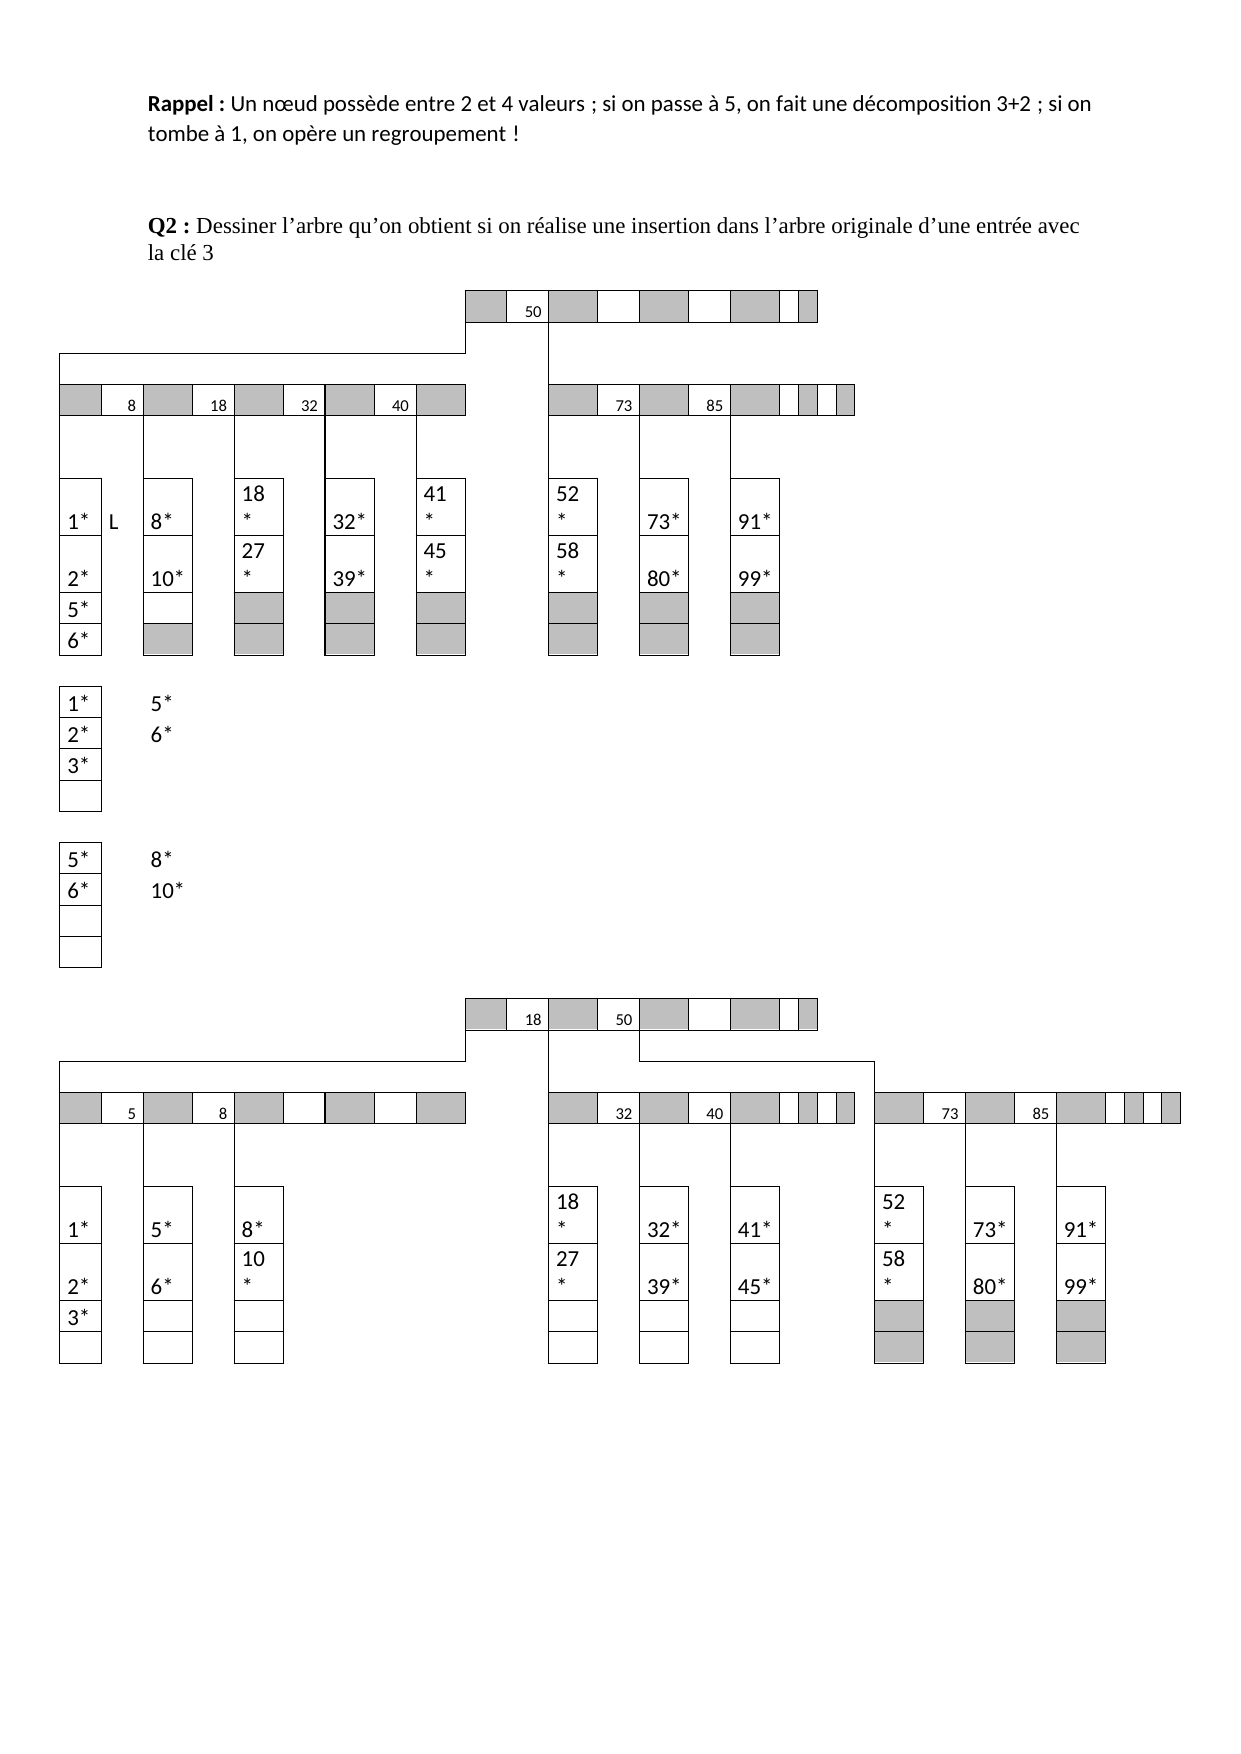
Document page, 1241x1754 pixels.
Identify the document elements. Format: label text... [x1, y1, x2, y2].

table_cell [817, 1062, 836, 1092]
table_cell [1143, 623, 1162, 654]
table_cell [507, 780, 548, 811]
table_cell [1143, 811, 1162, 842]
table_cell [817, 447, 836, 478]
table_cell [689, 905, 730, 936]
table_cell [730, 323, 780, 353]
table_cell [192, 1155, 234, 1186]
table_cell [101, 967, 143, 998]
table_cell [143, 354, 192, 384]
table_cell [284, 535, 324, 592]
table_cell [465, 686, 507, 717]
table_cell [924, 623, 965, 654]
table_cell [780, 535, 798, 592]
table_cell [465, 967, 507, 998]
table_cell [325, 686, 374, 717]
table_cell [689, 447, 730, 478]
table_cell [507, 623, 548, 654]
table_cell [549, 905, 598, 936]
table_cell 27* [549, 1244, 597, 1300]
table_cell [549, 717, 598, 748]
table_cell [1143, 873, 1162, 904]
table_cell [598, 1243, 639, 1300]
table_cell 91* [731, 479, 779, 535]
table_cell [325, 967, 374, 998]
table_cell [640, 1031, 689, 1061]
table_cell [780, 967, 798, 998]
table_cell [924, 655, 965, 686]
table_cell [235, 1155, 283, 1186]
table_cell [798, 905, 817, 936]
table_cell [192, 1030, 234, 1061]
table_cell [924, 1186, 965, 1243]
table_cell [1143, 1186, 1162, 1243]
table_cell [780, 717, 798, 748]
table_cell [598, 1155, 639, 1186]
table_cell [283, 655, 325, 686]
table_cell [466, 1092, 507, 1123]
table_cell [60, 781, 101, 811]
table_cell [924, 748, 965, 779]
table_cell [465, 1300, 507, 1331]
table_cell [1056, 1030, 1106, 1061]
table_cell 1* [60, 1187, 101, 1243]
table_cell [780, 780, 798, 811]
table_cell [1015, 623, 1056, 654]
table_cell [1143, 384, 1162, 415]
table_cell [325, 1243, 374, 1300]
table_cell [640, 780, 689, 811]
table_cell 40 [689, 1093, 730, 1123]
table_cell [780, 842, 798, 873]
table_cell [689, 535, 730, 592]
table_cell [1162, 535, 1181, 592]
table_cell [284, 1331, 325, 1362]
table_cell [1106, 592, 1124, 623]
table_cell [965, 936, 1015, 967]
table_cell [1056, 936, 1106, 967]
table_cell [798, 1331, 817, 1362]
table_cell [1162, 1186, 1181, 1243]
table_cell [60, 1030, 101, 1061]
table_cell [1106, 1030, 1124, 1061]
table_cell [1015, 748, 1056, 779]
table_cell [416, 1186, 465, 1243]
table_cell [689, 1300, 730, 1331]
table_cell [1056, 353, 1106, 384]
table_cell [325, 873, 374, 904]
table_cell [780, 1031, 798, 1061]
table_cell [875, 1030, 924, 1061]
table_cell [837, 1093, 854, 1123]
table_cell [798, 1186, 817, 1243]
table_cell [466, 478, 507, 535]
table_cell [689, 1186, 730, 1243]
table_cell [1143, 842, 1162, 873]
table_cell [507, 811, 548, 842]
table_cell [855, 655, 874, 686]
table_cell [689, 686, 730, 717]
table_cell [507, 1061, 548, 1092]
table_cell [1015, 1155, 1056, 1186]
table_cell [730, 1031, 780, 1061]
table_cell [836, 905, 854, 936]
table_cell 18 [193, 385, 234, 415]
table_cell [1015, 905, 1056, 936]
table_cell 58* [549, 536, 597, 592]
table_cell [855, 717, 874, 748]
table_cell [1106, 686, 1124, 717]
table_cell [640, 353, 689, 384]
table_cell [689, 623, 730, 654]
table_cell [1124, 353, 1143, 384]
table_cell [465, 842, 507, 873]
table_cell [1162, 623, 1181, 654]
table_cell [1124, 1186, 1143, 1243]
table_cell [924, 447, 965, 478]
table_cell [817, 717, 836, 748]
table_cell [1143, 936, 1162, 967]
table_cell [598, 842, 639, 873]
table_cell [924, 1155, 965, 1186]
table_cell [965, 780, 1015, 811]
table_cell [731, 1155, 780, 1186]
table_cell [1015, 592, 1056, 623]
table_cell [325, 322, 374, 353]
table_cell 52* [549, 479, 597, 535]
table_cell [60, 1124, 101, 1154]
table_cell [689, 748, 730, 779]
table_cell [1015, 936, 1056, 967]
table_cell [284, 478, 324, 535]
table_cell [855, 1331, 874, 1362]
table_cell 40 [375, 385, 416, 415]
table_cell [1124, 717, 1143, 748]
table_cell [1124, 842, 1143, 873]
table_cell [234, 1030, 283, 1061]
table_cell [1124, 1300, 1143, 1331]
table_cell [283, 447, 324, 478]
table_cell [1162, 873, 1181, 904]
table_cell [234, 748, 283, 779]
table_cell [855, 998, 874, 1029]
table_cell [1162, 478, 1181, 535]
table_cell [1106, 1155, 1124, 1186]
table_cell [326, 416, 374, 447]
table_cell [549, 385, 597, 415]
table_cell [640, 873, 689, 904]
table_header [818, 290, 836, 322]
table_cell 3* [60, 1301, 101, 1331]
table_cell [374, 447, 416, 478]
table_cell [374, 936, 416, 967]
table_cell [1015, 1243, 1056, 1300]
table_cell [1143, 415, 1162, 447]
table_cell [374, 686, 416, 717]
table_cell [1106, 748, 1124, 779]
table_cell [1162, 717, 1181, 748]
table_cell [1106, 1300, 1124, 1331]
table_cell 8* [235, 1187, 283, 1243]
table_cell [1124, 478, 1143, 535]
table_cell [466, 323, 507, 353]
table_cell [798, 717, 817, 748]
table_cell [875, 717, 924, 748]
table_cell [836, 592, 854, 623]
table_cell [549, 593, 597, 623]
table_cell [507, 842, 548, 873]
table_cell 41* [731, 1187, 779, 1243]
table_cell [416, 936, 465, 967]
table_cell [507, 1331, 548, 1362]
table_cell [193, 1331, 234, 1362]
table_cell 5* [143, 686, 192, 717]
table_cell [192, 686, 234, 717]
table_cell [1162, 447, 1181, 478]
table_cell [1143, 998, 1162, 1029]
table_cell [192, 811, 234, 842]
table_cell [235, 447, 283, 478]
table_cell [283, 1155, 325, 1186]
table_cell [730, 811, 780, 842]
table_cell [465, 1061, 507, 1092]
table_cell [1056, 967, 1106, 998]
table_cell [144, 1301, 192, 1331]
table_cell [924, 905, 965, 936]
table_cell [102, 686, 143, 717]
table_cell [730, 1062, 780, 1092]
table_cell [780, 1093, 798, 1123]
table_cell [1124, 873, 1143, 904]
table_cell [1057, 1301, 1105, 1331]
table_cell [689, 655, 730, 686]
table_cell [640, 1093, 688, 1123]
table_cell [731, 999, 779, 1029]
table_cell [836, 873, 854, 904]
table_cell [689, 780, 730, 811]
table_cell 5* [60, 593, 101, 623]
table_cell [1056, 905, 1106, 936]
table_cell [780, 1243, 798, 1300]
table_cell 32* [640, 1187, 688, 1243]
table_cell [855, 384, 874, 415]
table_cell [731, 1301, 779, 1331]
table_cell [731, 593, 779, 623]
table_cell [836, 353, 854, 384]
table_cell [465, 447, 507, 478]
table_cell [836, 1124, 854, 1154]
table_cell [465, 353, 507, 384]
table_cell [965, 478, 1015, 535]
table_cell [798, 780, 817, 811]
table_cell [689, 873, 730, 904]
table_cell [549, 842, 598, 873]
table_cell [640, 967, 689, 998]
table_cell [1106, 447, 1124, 478]
table_cell [144, 1155, 192, 1186]
table_cell [325, 656, 374, 686]
table_cell [234, 905, 283, 936]
table_cell [798, 1062, 817, 1092]
table_cell [817, 780, 836, 811]
table_cell [284, 1093, 324, 1123]
table_cell [780, 623, 798, 654]
table_cell [507, 873, 548, 904]
table_cell [283, 936, 325, 967]
table_cell [640, 593, 688, 623]
table_cell [1162, 686, 1181, 717]
table_cell [855, 592, 874, 623]
table_cell 99* [1057, 1244, 1105, 1300]
table_cell [924, 717, 965, 748]
table_cell [283, 354, 325, 384]
table_cell [192, 717, 234, 748]
table_cell [780, 478, 798, 535]
table_cell [1124, 535, 1143, 592]
table_cell [60, 385, 101, 415]
table_cell 58* [875, 1244, 923, 1300]
table_cell [1143, 748, 1162, 779]
table_header [1015, 290, 1056, 322]
table_cell [689, 842, 730, 873]
table_cell [818, 385, 836, 415]
table_cell [730, 686, 780, 717]
table_cell [234, 842, 283, 873]
table_cell [965, 447, 1015, 478]
table_cell [465, 936, 507, 967]
table_cell [798, 811, 817, 842]
table_cell [1124, 592, 1143, 623]
table_cell [1106, 905, 1124, 936]
table_cell [465, 415, 507, 447]
table_cell [798, 967, 817, 998]
table_cell [507, 905, 548, 936]
table_cell [143, 967, 192, 998]
table_cell [798, 447, 817, 478]
table_cell [780, 323, 798, 353]
table_cell [1056, 1061, 1106, 1092]
table_cell [374, 1062, 416, 1092]
table_cell [836, 1062, 854, 1092]
table_cell 18* [235, 479, 283, 535]
table_cell [965, 811, 1015, 842]
table_cell [1125, 1093, 1143, 1123]
table_cell 6* [60, 624, 101, 654]
table_cell [875, 322, 924, 353]
table_cell [416, 748, 465, 779]
table_header [689, 291, 730, 322]
table_cell [283, 1030, 325, 1061]
table_cell [1056, 655, 1106, 686]
table_cell [836, 478, 854, 535]
table_cell [417, 385, 465, 415]
table_cell [855, 1123, 874, 1154]
table_cell [855, 447, 874, 478]
table_cell [780, 1155, 798, 1186]
table_cell [1143, 1331, 1162, 1362]
table_cell [875, 447, 924, 478]
table_cell [325, 1030, 374, 1061]
table_cell [836, 535, 854, 592]
table_cell [924, 686, 965, 717]
table_cell [101, 322, 143, 353]
table_cell [1162, 905, 1181, 936]
table_cell [60, 812, 101, 842]
table_cell [731, 1093, 779, 1123]
table_cell [598, 905, 639, 936]
table_cell [549, 416, 598, 447]
table_cell [730, 780, 780, 811]
table_cell [283, 1062, 325, 1092]
table_cell [1015, 780, 1056, 811]
table_cell 5* [60, 843, 101, 873]
table_cell [1124, 1155, 1143, 1186]
table_cell [283, 905, 325, 936]
table_cell [1015, 322, 1056, 353]
table_cell [780, 416, 798, 447]
table_cell [1056, 623, 1106, 654]
table_cell [598, 353, 639, 384]
table_cell [143, 936, 192, 967]
table_cell [1124, 1030, 1143, 1061]
table_cell [780, 447, 798, 478]
table_cell [1124, 384, 1143, 415]
table_cell [875, 936, 924, 967]
table_cell [731, 1124, 780, 1154]
table_header [101, 290, 143, 322]
table_cell [855, 686, 874, 717]
table_cell [1015, 415, 1056, 447]
table_cell [875, 905, 924, 936]
table_cell [1015, 1186, 1056, 1243]
table_cell [549, 780, 598, 811]
table_cell [598, 478, 639, 535]
table_header [965, 290, 1015, 322]
table_header [60, 290, 101, 322]
table_cell [817, 1243, 836, 1300]
table_cell [192, 873, 234, 904]
table_cell [60, 322, 101, 353]
table_cell [507, 478, 548, 535]
table_cell [640, 656, 689, 686]
table_cell [965, 415, 1015, 447]
table_cell [1056, 535, 1106, 592]
table_cell [798, 1155, 817, 1186]
table_cell 1* [60, 687, 101, 717]
table_cell [192, 1062, 234, 1092]
table_cell [689, 999, 730, 1029]
table_cell [1015, 353, 1056, 384]
table_cell [875, 1332, 923, 1362]
table_cell 99* [731, 536, 779, 592]
table_cell [60, 1062, 101, 1092]
table_cell [102, 842, 143, 873]
table_cell [855, 842, 874, 873]
table_header [731, 291, 779, 322]
table_cell [730, 748, 780, 779]
table_cell [1106, 1331, 1124, 1362]
table_cell [465, 811, 507, 842]
table_cell [855, 811, 874, 842]
table_cell [1015, 811, 1056, 842]
table_cell 10* [235, 1244, 283, 1300]
table_cell [325, 936, 374, 967]
table_cell [102, 623, 143, 654]
table_cell [193, 535, 234, 592]
table_header [836, 290, 854, 322]
table_cell [1106, 478, 1124, 535]
table_cell [326, 1093, 374, 1123]
table_cell [855, 353, 874, 384]
table_cell [416, 998, 465, 1029]
table_cell [1106, 1124, 1124, 1154]
table_cell [234, 1062, 283, 1092]
table_cell [283, 842, 325, 873]
table_cell [144, 593, 192, 623]
table_cell [965, 592, 1015, 623]
table_cell [730, 905, 780, 936]
table_cell [965, 873, 1015, 904]
table_cell [60, 354, 101, 384]
table_cell [143, 998, 192, 1029]
table_cell [598, 780, 639, 811]
table_cell [549, 748, 598, 779]
table_cell [924, 1061, 965, 1092]
table_cell 80* [640, 536, 688, 592]
table_cell [465, 1331, 507, 1362]
table_cell [1056, 322, 1106, 353]
table_cell [855, 1186, 874, 1243]
table_cell [817, 353, 836, 384]
table_cell [855, 623, 874, 654]
table_cell [234, 967, 283, 998]
table_cell [143, 656, 192, 686]
table_cell 5* [144, 1187, 192, 1243]
table_cell [965, 717, 1015, 748]
table_cell [507, 447, 548, 478]
table_cell [855, 1155, 874, 1186]
table_cell [549, 353, 598, 384]
table_cell [689, 478, 730, 535]
table_cell [507, 415, 548, 447]
table_cell [192, 354, 234, 384]
table_cell [598, 623, 639, 654]
table_cell [192, 967, 234, 998]
table_cell [1015, 686, 1056, 717]
table_header [192, 290, 234, 322]
table_cell [283, 748, 325, 779]
table_cell [283, 686, 325, 717]
table_cell [416, 322, 465, 353]
table_cell [192, 780, 234, 811]
table_cell [1162, 1030, 1181, 1061]
table_cell [283, 998, 325, 1029]
table_cell [192, 1124, 234, 1154]
table_cell [598, 1061, 639, 1092]
table_cell [855, 535, 874, 592]
table_cell [780, 1186, 798, 1243]
table_cell [60, 998, 101, 1029]
table_cell [855, 748, 874, 779]
table_cell [1162, 842, 1181, 873]
table_cell [1162, 998, 1181, 1029]
table_cell [1124, 1243, 1143, 1300]
table_cell [1124, 811, 1143, 842]
table_cell [1056, 686, 1106, 717]
table_cell [416, 717, 465, 748]
table_cell [875, 623, 924, 654]
table_cell [417, 447, 465, 478]
table_cell [1106, 1186, 1124, 1243]
table_cell [640, 686, 689, 717]
table_cell [1106, 623, 1124, 654]
table_cell [836, 1030, 854, 1061]
table_cell [875, 384, 924, 415]
table_cell 41* [417, 479, 465, 535]
table_cell [966, 1332, 1014, 1362]
table_cell [798, 842, 817, 873]
table_cell [416, 656, 465, 686]
table_cell [1143, 1124, 1162, 1154]
table_cell [234, 322, 283, 353]
table_header [143, 290, 192, 322]
table_cell [60, 447, 101, 478]
table_cell [507, 1123, 548, 1154]
table_cell [689, 1031, 730, 1061]
table_cell [855, 415, 874, 447]
table_cell [640, 999, 688, 1029]
table_cell [817, 1124, 836, 1154]
table_cell [798, 873, 817, 904]
table_cell [598, 811, 639, 842]
table_cell [1143, 447, 1162, 478]
table_cell [1162, 322, 1181, 353]
table_cell [1124, 905, 1143, 936]
table_cell [817, 842, 836, 873]
table_cell [283, 967, 325, 998]
table_cell [549, 686, 598, 717]
table_cell 2* [60, 718, 101, 748]
table_cell [1015, 478, 1056, 535]
table_cell [465, 780, 507, 811]
table_cell [102, 780, 143, 811]
table_cell [798, 1243, 817, 1300]
table_cell [598, 1124, 639, 1154]
table_cell [60, 906, 101, 936]
table_cell [798, 1124, 817, 1154]
table_cell [799, 385, 817, 415]
table_cell [101, 655, 143, 686]
table_cell [817, 748, 836, 779]
table_cell [465, 717, 507, 748]
table_cell [325, 1155, 374, 1186]
table_header [374, 290, 416, 322]
table_cell [965, 384, 1015, 415]
table_cell [549, 873, 598, 904]
table_cell [465, 1123, 507, 1154]
table_cell [836, 1155, 854, 1186]
table_cell 73 [598, 385, 639, 415]
table_cell [1143, 1300, 1162, 1331]
table_cell [1056, 478, 1106, 535]
table_cell [924, 998, 965, 1029]
table_cell [817, 1155, 836, 1186]
table_cell [598, 1300, 639, 1331]
table_cell [234, 811, 283, 842]
table_cell [798, 748, 817, 779]
table_cell [1143, 655, 1162, 686]
table_cell [143, 811, 192, 842]
table_cell [1056, 811, 1106, 842]
table_cell [1056, 415, 1106, 447]
table_cell [965, 998, 1015, 1029]
table_cell [817, 905, 836, 936]
table_cell [836, 416, 854, 447]
table_cell [374, 1331, 416, 1362]
table_cell [1015, 1124, 1056, 1154]
table_cell [1057, 1093, 1105, 1123]
table_cell [375, 535, 416, 592]
table_cell [731, 624, 779, 654]
table_cell [640, 905, 689, 936]
table_cell [507, 1186, 548, 1243]
table_cell [836, 780, 854, 811]
table_cell [1124, 322, 1143, 353]
table_cell [837, 385, 854, 415]
table_cell [598, 936, 639, 967]
table_cell [855, 1092, 874, 1123]
table_cell [836, 655, 854, 686]
table_cell [689, 967, 730, 998]
table_cell [855, 478, 874, 535]
table_cell [549, 1124, 598, 1154]
table_cell [374, 780, 416, 811]
table_cell [144, 624, 192, 654]
table_cell [924, 811, 965, 842]
table_cell [730, 656, 780, 686]
table_cell [1143, 478, 1162, 535]
table_cell [234, 873, 283, 904]
table_cell [817, 478, 836, 535]
table_cell [235, 1093, 283, 1123]
table_cell [465, 655, 507, 686]
table_cell [855, 1243, 874, 1300]
table_cell [325, 1124, 374, 1154]
table_cell 2* [60, 1244, 101, 1300]
table_cell [1162, 415, 1181, 447]
table_cell 18* [549, 1187, 597, 1243]
table_cell [1124, 655, 1143, 686]
table_cell [144, 385, 192, 415]
table_cell [924, 967, 965, 998]
table_header [1162, 290, 1181, 322]
table_cell 73* [640, 479, 688, 535]
table_cell [102, 1243, 143, 1300]
table_cell [102, 1186, 143, 1243]
table_cell [1143, 780, 1162, 811]
table_cell [144, 1332, 192, 1362]
table_cell 27* [235, 536, 283, 592]
table_cell [965, 322, 1015, 353]
table_cell [730, 936, 780, 967]
table_cell [1143, 322, 1162, 353]
table_header [416, 290, 465, 322]
table_cell [193, 592, 234, 623]
table_cell [416, 905, 465, 936]
table_cell [417, 593, 465, 623]
table_cell [325, 905, 374, 936]
table_cell [326, 385, 374, 415]
table_cell [1124, 1331, 1143, 1362]
table_cell [507, 592, 548, 623]
table_cell [689, 323, 730, 353]
table_cell [235, 385, 283, 415]
table_cell [325, 811, 374, 842]
table_cell [466, 1031, 507, 1061]
table_header [1143, 290, 1162, 322]
table_cell [374, 1300, 416, 1331]
table_cell [416, 1243, 465, 1300]
table_cell [1106, 535, 1124, 592]
table_cell [284, 592, 324, 623]
table_cell [1106, 873, 1124, 904]
table_cell [780, 353, 798, 384]
table_cell [102, 717, 143, 748]
table_cell [144, 1124, 192, 1154]
table_cell [549, 447, 598, 478]
table_cell [598, 1186, 639, 1243]
table_cell [283, 322, 325, 353]
table_cell 2* [60, 536, 101, 592]
table_cell [798, 623, 817, 654]
table_cell [817, 1331, 836, 1362]
table_cell [284, 1243, 325, 1300]
table_cell [780, 1300, 798, 1331]
table_cell [1124, 686, 1143, 717]
table_cell [549, 1061, 598, 1092]
table_cell [855, 905, 874, 936]
table_cell [966, 1093, 1014, 1123]
table_cell 39* [326, 536, 374, 592]
table_cell 5 [102, 1093, 143, 1123]
table_cell [798, 416, 817, 447]
table_cell 8* [144, 479, 192, 535]
table_cell [1162, 967, 1181, 998]
table_cell [283, 416, 324, 447]
table_header [855, 290, 874, 322]
table_cell [60, 416, 101, 447]
table_cell [1106, 1093, 1124, 1123]
table_cell [875, 1155, 924, 1186]
table_cell [507, 1300, 548, 1331]
table_cell [1015, 1300, 1056, 1331]
table_cell [817, 967, 836, 998]
table_cell [640, 624, 688, 654]
table_cell [836, 748, 854, 779]
table_cell [817, 873, 836, 904]
text Q2 : Dessiner l’arbre qu’on obtient si on réalise une insertion dans l’arbre originale d’une entrée avec la clé 3 [148, 213, 1093, 265]
table_cell [780, 655, 798, 686]
table_cell [1162, 748, 1181, 779]
table_cell [780, 999, 798, 1029]
table_cell 3* [60, 749, 101, 779]
table_cell [836, 936, 854, 967]
table_cell [836, 447, 854, 478]
table_cell [1057, 1155, 1106, 1186]
table_cell [416, 686, 465, 717]
table_cell [836, 842, 854, 873]
table_header [549, 291, 597, 322]
table_cell [102, 905, 143, 936]
table_cell [1015, 967, 1056, 998]
table_cell [780, 811, 798, 842]
table_cell [855, 1030, 874, 1061]
table_cell [730, 717, 780, 748]
table_cell [798, 323, 817, 353]
table_cell [417, 624, 465, 654]
table_cell [283, 873, 325, 904]
table_cell [817, 655, 836, 686]
table_cell [1124, 1124, 1143, 1154]
table_cell 52* [875, 1187, 923, 1243]
table_cell [798, 936, 817, 967]
table_cell [875, 780, 924, 811]
table_cell [798, 686, 817, 717]
table_cell [689, 1155, 730, 1186]
table_cell [466, 999, 506, 1029]
table_cell [818, 1093, 836, 1123]
table_cell [507, 967, 548, 998]
table_cell [836, 686, 854, 717]
table_cell [1106, 322, 1124, 353]
table_cell [1143, 686, 1162, 717]
table_cell [374, 873, 416, 904]
table_cell [235, 593, 283, 623]
table_cell [1015, 447, 1056, 478]
table_cell [101, 998, 143, 1029]
table_cell [326, 447, 374, 478]
table_cell [1106, 811, 1124, 842]
table_cell [283, 717, 325, 748]
table_cell [507, 384, 548, 415]
table_cell [143, 780, 192, 811]
table_cell [235, 1332, 283, 1362]
table_cell [507, 1092, 548, 1123]
table_cell [193, 623, 234, 654]
table_cell [855, 936, 874, 967]
table_cell [640, 447, 689, 478]
table_cell [780, 592, 798, 623]
table_cell [1015, 1030, 1056, 1061]
table_cell [1056, 384, 1106, 415]
table_cell [799, 1093, 817, 1123]
table_cell [465, 905, 507, 936]
table_header [1056, 290, 1106, 322]
table_cell [875, 1093, 923, 1123]
table_cell [1162, 592, 1181, 623]
table_cell [780, 686, 798, 717]
table_cell [1143, 967, 1162, 998]
table_cell [966, 1301, 1014, 1331]
table_cell [855, 322, 874, 353]
table_cell [416, 873, 465, 904]
table_cell [466, 384, 507, 415]
table_cell [1162, 1124, 1181, 1154]
table_cell [965, 1061, 1015, 1092]
table_cell [875, 748, 924, 779]
table_cell [283, 1124, 325, 1154]
table_cell [60, 656, 101, 686]
table_cell [374, 811, 416, 842]
table_cell [465, 1155, 507, 1186]
table_cell [817, 535, 836, 592]
table_cell [325, 1062, 374, 1092]
table_cell [283, 811, 325, 842]
table_header [799, 291, 817, 322]
table_cell [465, 873, 507, 904]
table_cell [598, 592, 639, 623]
table_cell [640, 842, 689, 873]
table_cell [326, 624, 374, 654]
table_cell [1106, 967, 1124, 998]
table_cell [325, 780, 374, 811]
table_cell [689, 1062, 730, 1092]
table_cell [1106, 384, 1124, 415]
table_cell [144, 416, 192, 447]
table_cell [836, 322, 854, 353]
table_cell [817, 1300, 836, 1331]
table_cell [836, 623, 854, 654]
table_cell [924, 936, 965, 967]
table_cell [101, 1062, 143, 1092]
table_cell [1056, 717, 1106, 748]
table_cell [598, 1031, 639, 1061]
table_cell [1015, 655, 1056, 686]
table_cell [1106, 1061, 1124, 1092]
table_cell [1162, 780, 1181, 811]
table_cell [1057, 1124, 1106, 1154]
table_cell [101, 416, 143, 447]
table_cell [102, 873, 143, 904]
table_cell [549, 967, 598, 998]
table_cell 45* [731, 1244, 779, 1300]
table_cell [549, 656, 598, 686]
table_cell [1015, 384, 1056, 415]
table_cell [416, 967, 465, 998]
table_cell [507, 535, 548, 592]
table_cell [234, 686, 283, 717]
table_cell [507, 717, 548, 748]
table_cell [598, 416, 639, 447]
table_cell [416, 1062, 465, 1092]
table_cell [101, 447, 143, 478]
table_cell 39* [640, 1244, 688, 1300]
table_cell [466, 592, 507, 623]
table_cell [817, 936, 836, 967]
table_cell [549, 1155, 598, 1186]
table_header 50 [507, 291, 548, 322]
table_cell [101, 811, 143, 842]
table_cell [1015, 535, 1056, 592]
table_cell [374, 1155, 416, 1186]
table_header [1124, 290, 1143, 322]
table_cell [143, 322, 192, 353]
table_cell [1144, 1093, 1161, 1123]
table_cell [1015, 1061, 1056, 1092]
table_cell [507, 655, 548, 686]
table_cell 8 [193, 1093, 234, 1123]
table_cell [640, 811, 689, 842]
table_cell [875, 686, 924, 717]
table_header [598, 291, 639, 322]
table_cell [325, 1186, 374, 1243]
table_cell [1143, 1155, 1162, 1186]
table_cell [924, 780, 965, 811]
table_cell [1015, 842, 1056, 873]
table_cell [1106, 998, 1124, 1029]
table_cell [965, 655, 1015, 686]
table_cell [689, 1124, 730, 1154]
table_cell [1143, 1243, 1162, 1300]
table_cell 8* [143, 842, 192, 873]
table_cell [965, 905, 1015, 936]
table_cell [144, 447, 192, 478]
table_cell [731, 385, 779, 415]
table_cell [192, 447, 234, 478]
table_cell [374, 1124, 416, 1154]
table_cell [466, 535, 507, 592]
table_cell 32 [598, 1093, 639, 1123]
table_cell [192, 748, 234, 779]
table_cell [875, 811, 924, 842]
table_cell [374, 842, 416, 873]
table_cell [234, 936, 283, 967]
table_cell [924, 1331, 965, 1362]
table_cell [549, 1301, 597, 1331]
table_cell [374, 322, 416, 353]
table_cell [689, 1243, 730, 1300]
table_cell [875, 655, 924, 686]
table_cell 85 [1015, 1093, 1056, 1123]
table_cell [598, 447, 639, 478]
table_cell [192, 998, 234, 1029]
table_cell [325, 354, 374, 384]
table_cell [284, 1300, 325, 1331]
table_cell [875, 478, 924, 535]
table_cell [416, 1331, 465, 1362]
table_cell [836, 967, 854, 998]
table_cell [1124, 967, 1143, 998]
table_cell [507, 936, 548, 967]
table_cell [375, 1093, 416, 1123]
table_cell [192, 322, 234, 353]
table_cell [731, 416, 780, 447]
table_cell [507, 686, 548, 717]
table_cell L [102, 478, 143, 535]
table_cell [375, 623, 416, 654]
table_cell [234, 656, 283, 686]
table_cell [1106, 655, 1124, 686]
table_cell [875, 873, 924, 904]
table_cell [855, 1300, 874, 1331]
table_cell [549, 323, 598, 353]
table_cell [1162, 384, 1181, 415]
table_cell [234, 354, 283, 384]
table_cell 1* [60, 479, 101, 535]
table_cell [101, 1155, 143, 1186]
table_cell [875, 1061, 924, 1092]
table_cell [549, 624, 597, 654]
table_cell [374, 717, 416, 748]
table_cell [1056, 447, 1106, 478]
table_cell [1124, 1061, 1143, 1092]
table_cell [193, 478, 234, 535]
table_cell [836, 1186, 854, 1243]
table_cell [549, 1332, 597, 1362]
table_cell [817, 592, 836, 623]
table_cell [102, 1331, 143, 1362]
table_cell [1015, 873, 1056, 904]
table_cell [731, 1332, 779, 1362]
table_cell [143, 748, 192, 779]
table_cell [60, 1155, 101, 1186]
table_cell [465, 1186, 507, 1243]
table_cell [192, 936, 234, 967]
table_cell [924, 1243, 965, 1300]
table_cell [730, 967, 780, 998]
table_header [283, 290, 325, 322]
table_cell [598, 323, 639, 353]
table_cell [730, 873, 780, 904]
table_cell [1106, 936, 1124, 967]
table_cell [798, 535, 817, 592]
text Rappel : Un nœud possède entre 2 et 4 valeurs ; si on passe à 5, on fait une décomposition 3+2 ; si on tombe à 1, on opère un regroupement ! [148, 89, 1093, 147]
table_cell [780, 873, 798, 904]
table_cell [416, 1155, 465, 1186]
table_header [640, 291, 688, 322]
table_cell [1056, 998, 1106, 1029]
table_cell [193, 1243, 234, 1300]
table_cell [1162, 811, 1181, 842]
table_cell [193, 1300, 234, 1331]
table_cell [507, 353, 548, 384]
table_cell [875, 998, 924, 1029]
table_cell [234, 717, 283, 748]
table_cell [1143, 1030, 1162, 1061]
table_cell [1124, 936, 1143, 967]
table_cell [1056, 592, 1106, 623]
table_cell [1015, 717, 1056, 748]
table_cell [1106, 717, 1124, 748]
table_cell [466, 623, 507, 654]
table_cell [325, 748, 374, 779]
table_cell [374, 416, 416, 447]
table_cell [374, 998, 416, 1029]
table_cell [1124, 447, 1143, 478]
table_cell [417, 1093, 465, 1123]
table_cell [60, 937, 101, 967]
table_cell [1162, 936, 1181, 967]
table_cell [1124, 998, 1143, 1029]
table_cell [101, 354, 143, 384]
table_cell [855, 780, 874, 811]
table_cell [924, 1300, 965, 1331]
table_cell [193, 1186, 234, 1243]
table_cell [965, 748, 1015, 779]
table_cell [284, 623, 324, 654]
table_cell [1056, 748, 1106, 779]
table_cell [598, 717, 639, 748]
table_cell [965, 1030, 1015, 1061]
table_cell [730, 353, 780, 384]
table_cell [416, 1030, 465, 1061]
table_cell [235, 1301, 283, 1331]
table_cell [102, 936, 143, 967]
table_cell [549, 999, 597, 1029]
table_cell [1143, 905, 1162, 936]
table_cell [416, 780, 465, 811]
table_cell [817, 686, 836, 717]
table_cell [924, 322, 965, 353]
table_cell [507, 1243, 548, 1300]
table_cell [965, 623, 1015, 654]
table_cell [640, 385, 688, 415]
table_cell [875, 415, 924, 447]
table_cell 91* [1057, 1187, 1105, 1243]
table_cell [1162, 1061, 1181, 1092]
table_cell [598, 967, 639, 998]
table_cell [507, 748, 548, 779]
table_cell [965, 686, 1015, 717]
table_cell [549, 811, 598, 842]
table_cell 73 [924, 1093, 965, 1123]
table_cell [730, 842, 780, 873]
table_cell [798, 1031, 817, 1061]
table_cell [875, 535, 924, 592]
table_cell [283, 780, 325, 811]
table_cell 8 [102, 385, 143, 415]
table_cell [798, 592, 817, 623]
table_cell [143, 905, 192, 936]
table_cell [924, 592, 965, 623]
table_cell [1162, 1331, 1181, 1362]
table_cell [416, 1124, 465, 1154]
table_cell [798, 655, 817, 686]
table_cell [875, 1124, 924, 1154]
table_cell [374, 1030, 416, 1061]
table_cell [640, 323, 689, 353]
table_cell [1015, 1331, 1056, 1362]
table_cell [780, 1062, 798, 1092]
table_cell [1162, 353, 1181, 384]
table_cell [325, 998, 374, 1029]
table_cell [817, 322, 836, 353]
table_cell [875, 1301, 923, 1331]
table_cell [780, 1124, 798, 1154]
table_cell [640, 717, 689, 748]
table_header [875, 290, 924, 322]
table_cell 32* [326, 479, 374, 535]
table_cell [375, 592, 416, 623]
table_cell [855, 967, 874, 998]
table_cell [102, 592, 143, 623]
table_cell [1162, 1155, 1181, 1186]
table_cell [640, 1332, 688, 1362]
table_cell [798, 353, 817, 384]
table_cell [374, 905, 416, 936]
table_cell [689, 717, 730, 748]
table_cell [924, 415, 965, 447]
table_cell [102, 1300, 143, 1331]
table_cell [924, 384, 965, 415]
table_cell [60, 1332, 101, 1362]
table_cell [924, 535, 965, 592]
table_cell [465, 748, 507, 779]
table_cell [144, 1093, 192, 1123]
table_cell 6* [144, 1244, 192, 1300]
table_cell [235, 624, 283, 654]
table_cell [1106, 353, 1124, 384]
table_cell [855, 873, 874, 904]
table_cell [640, 1124, 689, 1154]
table_cell [60, 968, 101, 998]
table_cell [836, 811, 854, 842]
table_cell [640, 1301, 688, 1331]
table_cell [689, 416, 730, 447]
table_cell [192, 905, 234, 936]
table_cell [325, 1331, 374, 1362]
table_cell [1124, 780, 1143, 811]
table_cell [60, 1093, 101, 1123]
table_cell [966, 1155, 1015, 1186]
table_cell [640, 936, 689, 967]
table_cell [1056, 780, 1106, 811]
table_cell 6* [60, 874, 101, 904]
table_cell [817, 416, 836, 447]
table_cell [374, 748, 416, 779]
table_cell [855, 1062, 874, 1092]
table_cell [875, 592, 924, 623]
table_cell 73* [966, 1187, 1014, 1243]
table_cell [325, 1300, 374, 1331]
table_cell [689, 811, 730, 842]
table_cell [549, 1031, 598, 1061]
table_cell [965, 842, 1015, 873]
table_cell [799, 999, 817, 1029]
table_cell [101, 1030, 143, 1061]
table_cell [235, 416, 283, 447]
table_cell [924, 478, 965, 535]
table_cell [965, 535, 1015, 592]
table_cell [102, 535, 143, 592]
table_cell [416, 1300, 465, 1331]
table_cell 6* [143, 717, 192, 748]
table_cell [836, 717, 854, 748]
table_cell [192, 842, 234, 873]
table_cell [374, 967, 416, 998]
table_cell [374, 1243, 416, 1300]
table_cell [1106, 1243, 1124, 1300]
table_cell [465, 1243, 507, 1300]
table_cell [102, 748, 143, 779]
table_cell [284, 1186, 325, 1243]
table_cell [836, 1243, 854, 1300]
table_cell [640, 1062, 689, 1092]
table_cell 10* [144, 536, 192, 592]
table_header [780, 291, 798, 322]
table_cell [817, 811, 836, 842]
table_cell [924, 873, 965, 904]
table_cell [780, 748, 798, 779]
table_cell [1106, 780, 1124, 811]
table_cell 45* [417, 536, 465, 592]
table_cell [507, 323, 548, 353]
table_cell [326, 593, 374, 623]
table_cell [1106, 415, 1124, 447]
table_cell [689, 592, 730, 623]
table_cell [192, 416, 234, 447]
table_cell [507, 1155, 548, 1186]
table_cell [965, 353, 1015, 384]
table_cell [374, 1186, 416, 1243]
table_cell [235, 1124, 283, 1154]
table_cell [965, 967, 1015, 998]
table_cell [1162, 1300, 1181, 1331]
table_cell [416, 354, 465, 384]
table_cell [1143, 592, 1162, 623]
table_cell [417, 416, 465, 447]
table_cell [798, 478, 817, 535]
table_cell [598, 873, 639, 904]
table_cell [234, 780, 283, 811]
table_cell [924, 842, 965, 873]
table_cell [640, 1155, 689, 1186]
table_cell [325, 717, 374, 748]
table_cell [780, 385, 798, 415]
table_header [1106, 290, 1124, 322]
table_cell [875, 842, 924, 873]
table_cell 32 [284, 385, 324, 415]
table_cell [818, 998, 836, 1029]
table_cell [1162, 1243, 1181, 1300]
table_cell [924, 1030, 965, 1061]
table_cell [836, 998, 854, 1029]
table_cell [1162, 655, 1181, 686]
table_cell [966, 1124, 1015, 1154]
table_cell [689, 1331, 730, 1362]
table_cell [780, 905, 798, 936]
table_cell 18 [507, 999, 548, 1029]
table_cell 85 [689, 385, 730, 415]
table_cell [817, 623, 836, 654]
table_cell [689, 353, 730, 384]
table_cell [416, 811, 465, 842]
table_cell [234, 998, 283, 1029]
table_cell [1124, 623, 1143, 654]
table_cell [598, 535, 639, 592]
table_cell [731, 447, 780, 478]
table_cell [192, 655, 234, 686]
table_cell [1162, 1093, 1180, 1123]
table_cell [143, 1062, 192, 1092]
table_cell [836, 1331, 854, 1362]
table_cell [143, 1030, 192, 1061]
table_cell 10* [143, 873, 192, 904]
table_cell [549, 936, 598, 967]
table_cell [598, 655, 639, 686]
table_cell [374, 655, 416, 686]
table_cell [416, 842, 465, 873]
table_cell [924, 1124, 965, 1154]
table_cell [1143, 717, 1162, 748]
table_header [234, 290, 283, 322]
table_cell [1106, 842, 1124, 873]
table_cell [325, 842, 374, 873]
table_cell [780, 936, 798, 967]
table_cell [1143, 1061, 1162, 1092]
table_cell [1015, 998, 1056, 1029]
table_cell [875, 967, 924, 998]
table_cell 80* [966, 1244, 1014, 1300]
table_cell [101, 1124, 143, 1154]
table_cell [1056, 873, 1106, 904]
table_cell [1124, 748, 1143, 779]
table_cell [598, 686, 639, 717]
table_cell [598, 748, 639, 779]
table_cell [1056, 842, 1106, 873]
table_cell [375, 478, 416, 535]
table_cell [817, 1030, 836, 1061]
table_cell [1143, 535, 1162, 592]
table_cell [374, 354, 416, 384]
table_cell [798, 1300, 817, 1331]
table_header [924, 290, 965, 322]
table_cell [549, 1093, 597, 1123]
table_header [325, 290, 374, 322]
table_cell [817, 1186, 836, 1243]
table_cell [598, 1331, 639, 1362]
table_cell [1124, 415, 1143, 447]
table_cell [836, 1300, 854, 1331]
table_cell [875, 353, 924, 384]
table_cell 50 [598, 999, 639, 1029]
table_cell [689, 936, 730, 967]
table_cell [640, 748, 689, 779]
table_cell [640, 416, 689, 447]
table_header [466, 291, 506, 322]
table_cell [780, 1331, 798, 1362]
table_cell [924, 353, 965, 384]
table_cell [1057, 1332, 1105, 1362]
table_cell [1143, 353, 1162, 384]
table_cell [507, 1031, 548, 1061]
